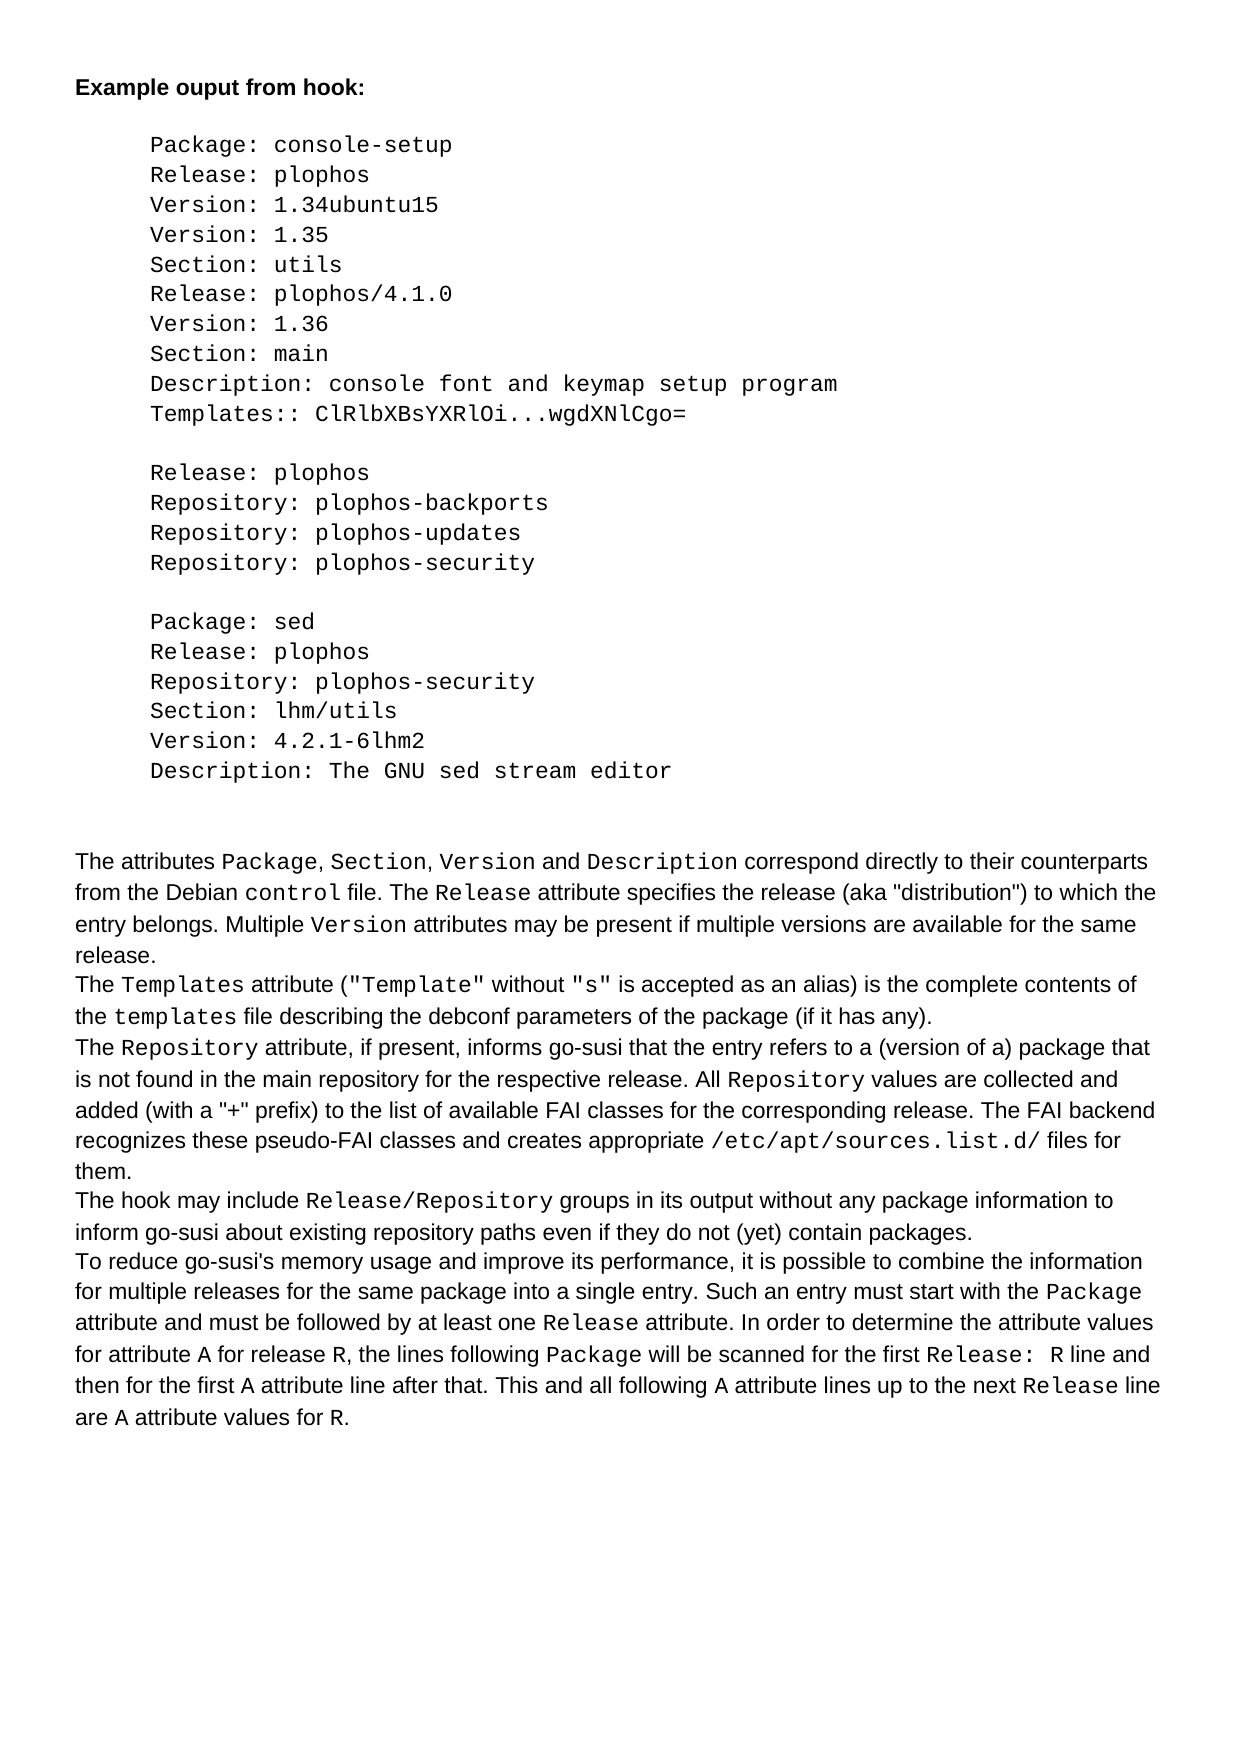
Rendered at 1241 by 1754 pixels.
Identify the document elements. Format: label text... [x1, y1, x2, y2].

text The hook may include Release/Repository groups in its output without any package information to inform go-susi about existing repository paths even if they do not (yet) contain packages. [75, 1188, 1165, 1245]
text Repository: plophos-security [150, 551, 1165, 577]
text Section: main [150, 342, 1165, 368]
text Version: 1.35 [150, 223, 1165, 249]
text Description: The GNU sed stream editor [150, 759, 1165, 785]
text Version: 4.2.1-6lhm2 [150, 729, 1165, 756]
text Section: lhm/utils [150, 700, 1165, 726]
text Repository: plophos-security [150, 670, 1165, 696]
text Version: 1.34ubuntu15 [150, 193, 1165, 219]
text Release: plophos [150, 640, 1165, 666]
text Release: plophos [150, 461, 1165, 487]
text Release: plophos [150, 163, 1165, 189]
text Repository: plophos-backports [150, 491, 1165, 517]
text Package: sed [150, 610, 1165, 636]
text Repository: plophos-updates [150, 521, 1165, 547]
text Example ouput from hook: [75, 75, 1165, 101]
text Release: plophos/4.1.0 [150, 283, 1165, 309]
text Package: console-setup [150, 134, 1165, 160]
text Section: utils [150, 253, 1165, 279]
text Templates:: ClRlbXBsYXRlOi...wgdXNlCgo= [150, 402, 1165, 428]
text The Templates attribute ("Template" without "s" is accepted as an alias) is the complete contents of the templates file describing the debconf parameters of the package (if it has any). [75, 972, 1165, 1031]
text The Repository attribute, if present, informs go-susi that the entry refers to a (version of a) package that is not found in the main repository for the respective release. All Repository values are collected and added (with a "+" prefix) to the list of available FAI classes for the corresponding release. The FAI backend recognizes these pseudo-FAI classes and creates appropriate /etc/apt/sources.list.d/ files for them. [75, 1035, 1165, 1184]
text The attributes Package, Section, Version and Description correspond directly to their counterparts from the Debian control file. The Release attribute specifies the release (aka "distribution") to which the entry belongs. Multiple Version attributes may be present if multiple versions are available for the same release. [75, 848, 1165, 968]
text To reduce go-susi's memory usage and improve its performance, it is possible to combine the information for multiple releases for the same package into a single entry. Such an entry must start with the Package attribute and must be followed by at least one Release attribute. In order to determine the attribute values for attribute A for release R, the lines following Package will be scanned for the first Release: R line and then for the first A attribute line after that. This and all following A attribute lines up to the next Release line are A attribute values for R. [75, 1249, 1165, 1432]
text Version: 1.36 [150, 312, 1165, 338]
text Description: console font and keymap setup program [150, 372, 1165, 398]
